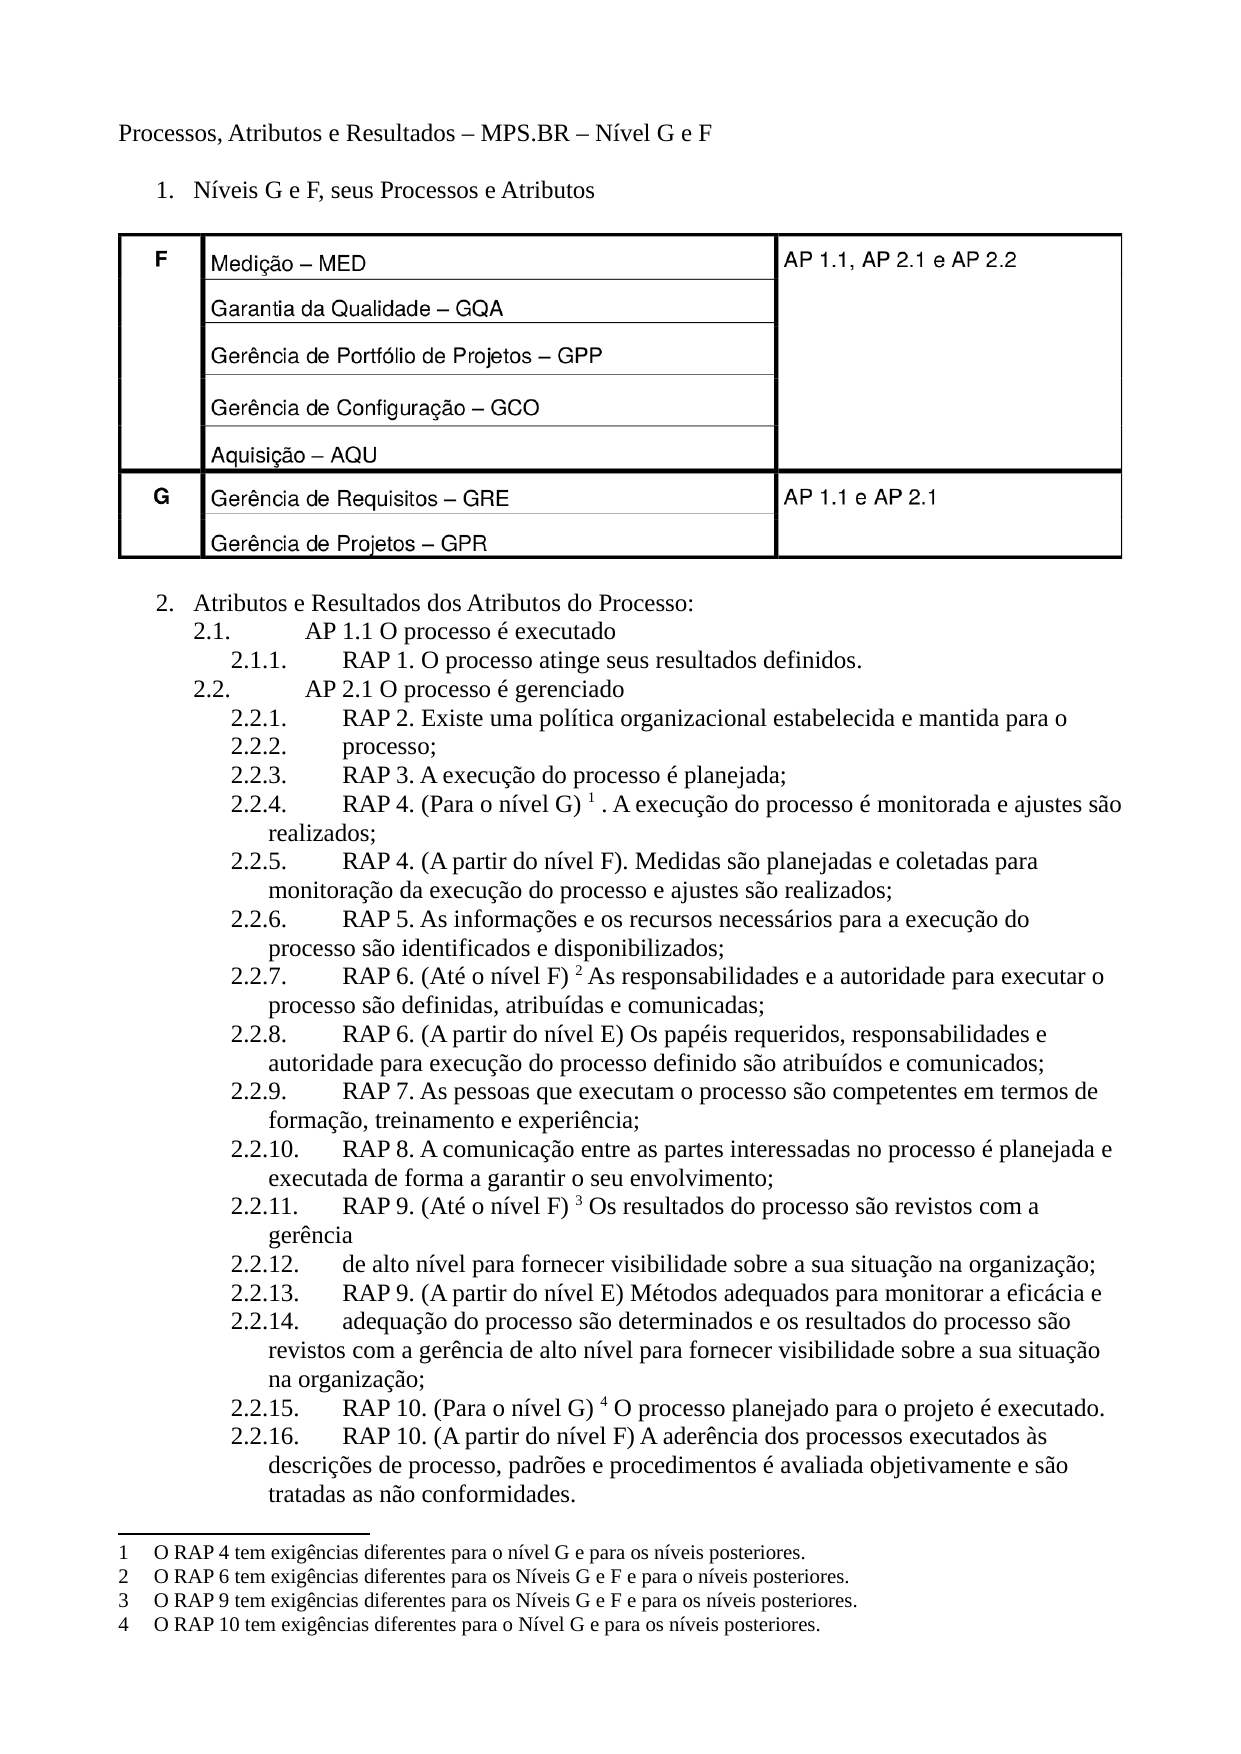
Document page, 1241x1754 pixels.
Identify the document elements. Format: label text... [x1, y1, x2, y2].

list O RAP 9 tem exigências diferentes para os Níveis G e F e para os níveis posteriores. [118, 1588, 1122, 1612]
list RAP 3. A execução do processo é planejada; [231, 760, 1122, 789]
list RAP 9. (A partir do nível E) Métodos adequados para monitorar a eficácia e [231, 1278, 1122, 1306]
list RAP 5. As informações e os recursos necessários para a execução do processo são identificados e disponibilizados; [231, 904, 1122, 961]
list O RAP 10 tem exigências diferentes para o Nível G e para os níveis posteriores. [118, 1612, 1122, 1636]
picture [118, 233, 1123, 559]
list O RAP 6 tem exigências diferentes para os Níveis G e F e para o níveis posteriores. [118, 1564, 1122, 1588]
list O RAP 4 tem exigências diferentes para o nível G e para os níveis posteriores. [118, 1539, 1122, 1564]
list AP 1.1 O processo é executado [193, 616, 1122, 645]
list de alto nível para fornecer visibilidade sobre a sua situação na organização; [231, 1249, 1122, 1278]
list AP 2.1 O processo é gerenciado [193, 674, 1122, 703]
list processo; [231, 731, 1122, 760]
list RAP 7. As pessoas que executam o processo são competentes em termos de formação, treinamento e experiência; [231, 1076, 1122, 1134]
list RAP 1. O processo atinge seus resultados definidos. [231, 645, 1122, 674]
list RAP 9. (Até o nível F) Os resultados do processo são revistos com a gerência [231, 1191, 1122, 1249]
list RAP 6. (Até o nível F) As responsabilidades e a autoridade para executar o processo são definidas, atribuídas e comunicadas; [231, 961, 1122, 1019]
list adequação do processo são determinados e os resultados do processo são revistos com a gerência de alto nível para fornecer visibilidade sobre a sua situação na organização; [231, 1306, 1122, 1393]
list RAP 4. (Para o nível G) . A execução do processo é monitorada e ajustes são realizados; [231, 789, 1122, 846]
list RAP 10. (A partir do nível F) A aderência dos processos executados às descrições de processo, padrões e procedimentos é avaliada objetivamente e são tratadas as não conformidades. [231, 1421, 1122, 1508]
list RAP 10. (Para o nível G) O processo planejado para o projeto é executado. [231, 1393, 1122, 1421]
list RAP 4. (A partir do nível F). Medidas são planejadas e coletadas para monitoração da execução do processo e ajustes são realizados; [231, 846, 1122, 904]
list Atributos e Resultados dos Atributos do Processo: [156, 588, 1122, 616]
list Níveis G e F, seus Processos e Atributos [156, 176, 1122, 204]
list RAP 8. A comunicação entre as partes interessadas no processo é planejada e executada de forma a garantir o seu envolvimento; [231, 1134, 1122, 1191]
text Processos, Atributos e Resultados – MPS.BR – Nível G e F [118, 118, 1122, 147]
list RAP 6. (A partir do nível E) Os papéis requeridos, responsabilidades e autoridade para execução do processo definido são atribuídos e comunicados; [231, 1019, 1122, 1076]
list RAP 2. Existe uma política organizacional estabelecida e mantida para o [231, 703, 1122, 731]
